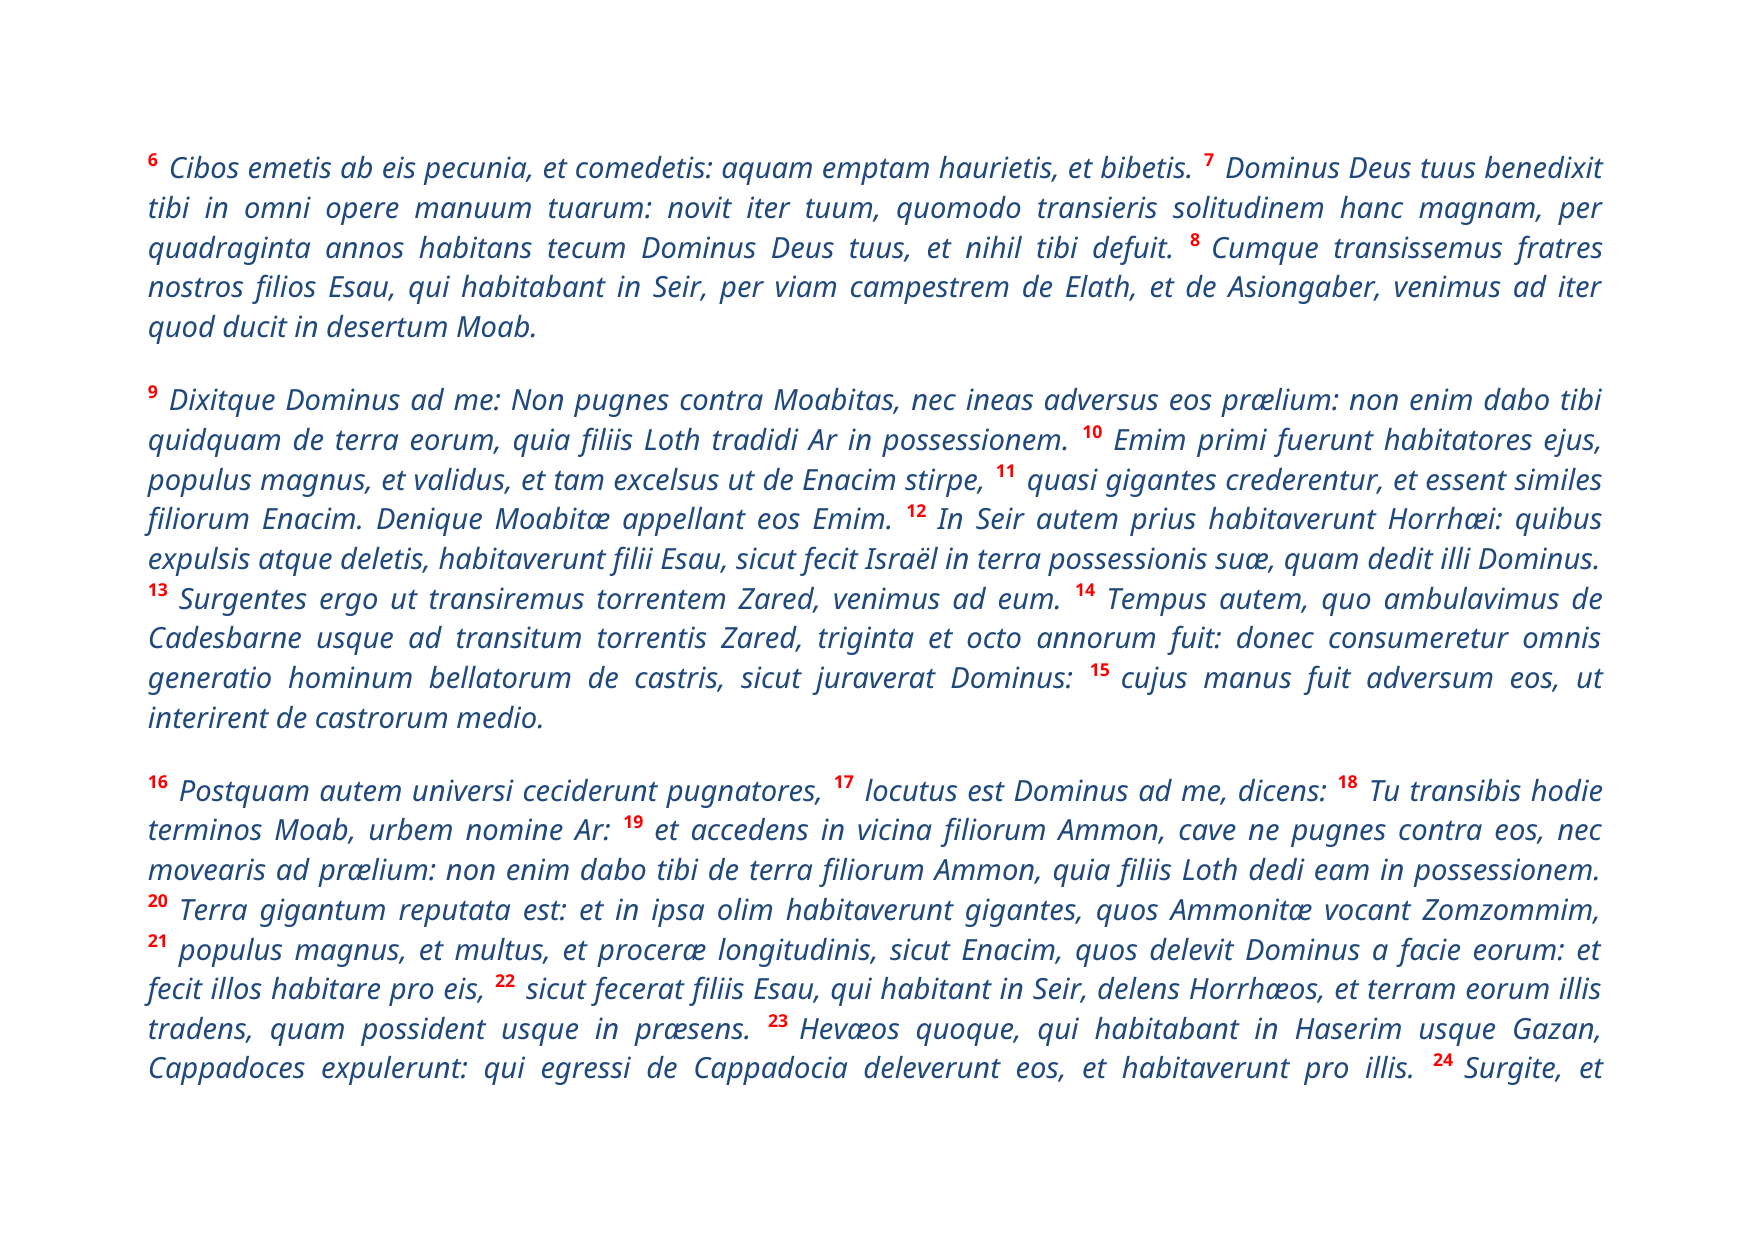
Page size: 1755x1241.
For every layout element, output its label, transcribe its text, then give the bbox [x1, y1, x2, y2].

text 9 Dixitque Dominus ad me: Non pugnes contra Moabitas, nec ineas adversus eos prælium: non enim dabo tibi quidquam de terra eorum, quia filiis Loth tradidi Ar in possessionem. 10 Emim primi fuerunt habitatores ejus, populus magnus, et validus, et tam excelsus ut de Enacim stirpe, 11 quasi gigantes crederentur, et essent similes filiorum Enacim. Denique Moabitæ appellant eos Emim. 12 In Seir autem prius habitaverunt Horrhæi: quibus expulsis atque deletis, habitaverunt filii Esau, sicut fecit Israël in terra possessionis suæ, quam dedit illi Dominus. 13 Surgentes ergo ut transiremus torrentem Zared, venimus ad eum. 14 Tempus autem, quo ambulavimus de Cadesbarne usque ad transitum torrentis Zared, triginta et octo annorum fuit: donec consumeretur omnis generatio hominum bellatorum de castris, sicut juraverat Dominus: 15 cujus manus fuit adversum eos, ut interirent de castrorum medio. [148, 379, 1606, 737]
text 16 Postquam autem universi ceciderunt pugnatores, 17 locutus est Dominus ad me, dicens: 18 Tu transibis hodie terminos Moab, urbem nomine Ar: 19 et accedens in vicina filiorum Ammon, cave ne pugnes contra eos, nec movearis ad prælium: non enim dabo tibi de terra filiorum Ammon, quia filiis Loth dedi eam in possessionem. 20 Terra gigantum reputata est: et in ipsa olim habitaverunt gigantes, quos Ammonitæ vocant Zomzommim, 21 populus magnus, et multus, et proceræ longitudinis, sicut Enacim, quos delevit Dominus a facie eorum: et fecit illos habitare pro eis, 22 sicut fecerat filiis Esau, qui habitant in Seir, delens Horrhæos, et terram eorum illis tradens, quam possident usque in præsens. 23 Hevæos quoque, qui habitabant in Haserim usque Gazan, Cappadoces expulerunt: qui egressi de Cappadocia deleverunt eos, et habitaverunt pro illis. 24 Surgite, et [148, 770, 1606, 1087]
text 6 Cibos emetis ab eis pecunia, et comedetis: aquam emptam haurietis, et bibetis. 7 Dominus Deus tuus benedixit tibi in omni opere manuum tuarum: novit iter tuum, quomodo transieris solitudinem hanc magnam, per quadraginta annos habitans tecum Dominus Deus tuus, et nihil tibi defuit. 8 Cumque transissemus fratres nostros filios Esau, qui habitabant in Seir, per viam campestrem de Elath, et de Asiongaber, venimus ad iter quod ducit in desertum Moab. [148, 148, 1606, 346]
